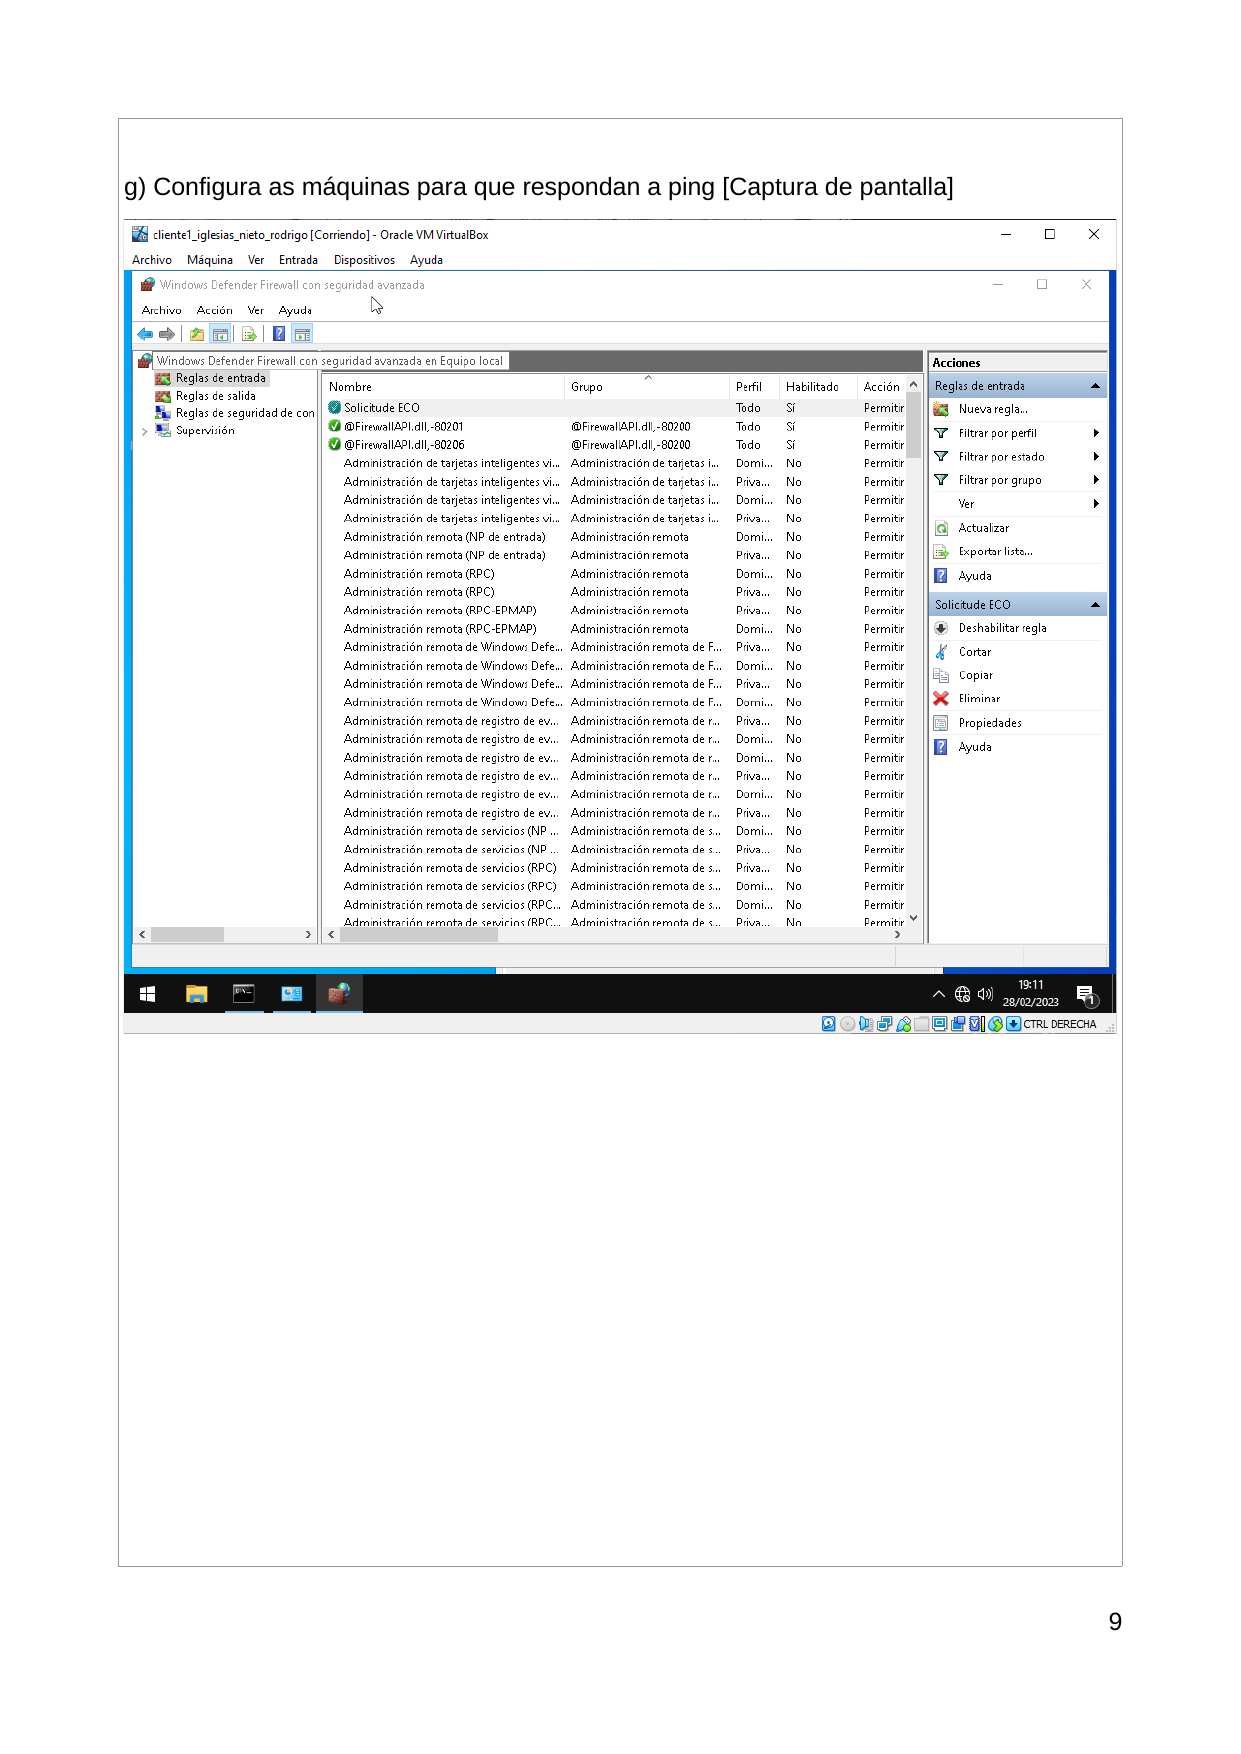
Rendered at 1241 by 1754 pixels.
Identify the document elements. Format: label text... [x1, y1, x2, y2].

picture [123, 219, 1117, 1034]
table_cell [119, 220, 1122, 1566]
table_cell g) Configura as máquinas para que respondan a ping [Captura de pantalla] [119, 119, 1122, 219]
